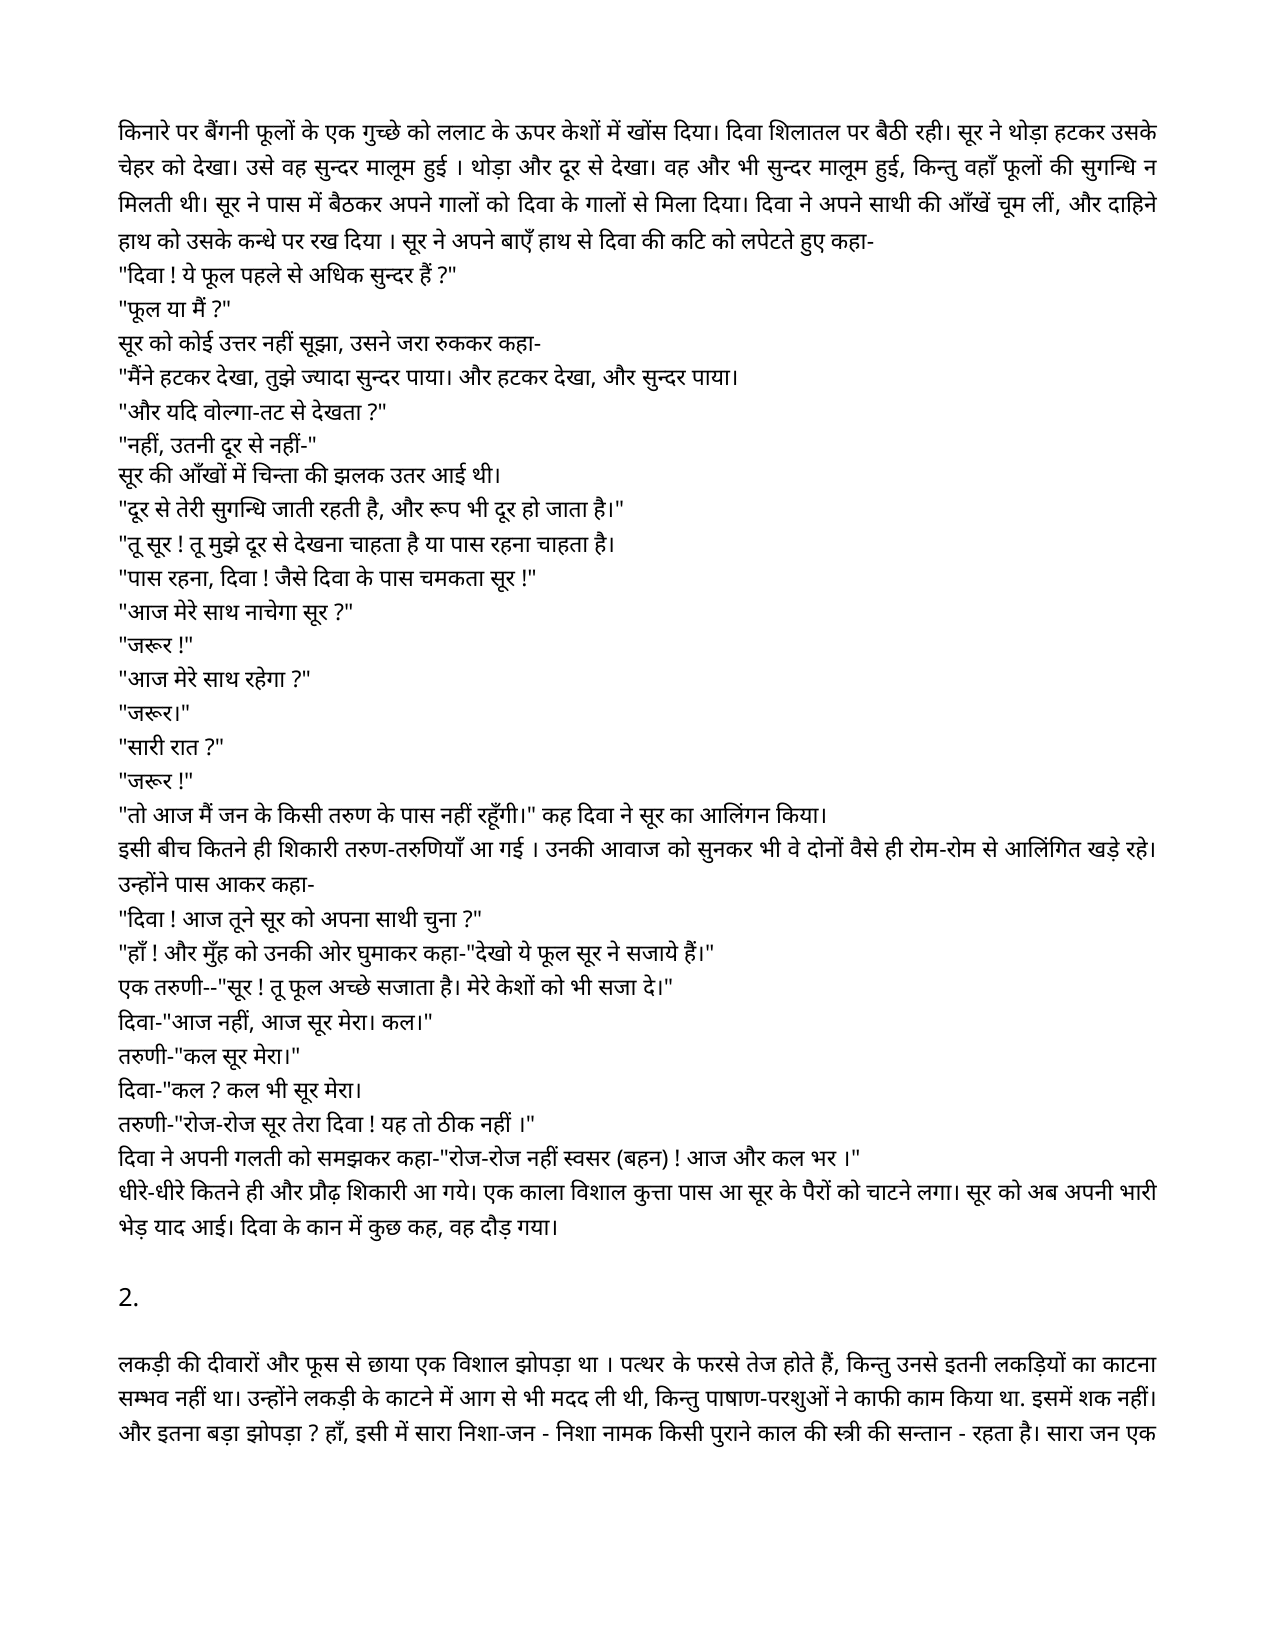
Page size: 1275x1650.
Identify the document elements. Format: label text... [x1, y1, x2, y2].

text धीरे-धीरे कितने ही और प्रौढ़ शिकारी आ गये। एक काला विशाल कुत्ता पास आ सूर के पैरों को चाटने लगा। सूर को अब अपनी भारी भेड़ याद आई। दिवा के कान में कुछ कह, वह दौड़ गया। [118, 1176, 1157, 1246]
text "दूर से तेरी सुगन्धि जाती रहती है, और रूप भी दूर हो जाता है।" [118, 493, 1157, 528]
text "हाँ ! और मुँह को उनकी ओर घुमाकर कहा-"देखो ये फूल सूर ने सजाये हैं।" [118, 937, 1157, 971]
text "नहीं, उतनी दूर से नहीं-" [118, 429, 1157, 463]
text दिवा-"आज नहीं, आज सूर मेरा। कल।" [118, 1006, 1157, 1040]
text "जरूर !" [118, 765, 1157, 799]
text इसी बीच कितने ही शिकारी तरुण-तरुणियाँ आ गई । उनकी आवाज को सुनकर भी वे दोनों वैसे ही रोम-रोम से आलिंगित खड़े रहे। उन्होंने पास आकर कहा- [118, 833, 1157, 903]
text "दिवा ! आज तूने सूर को अपना साथी चुना ?" [118, 903, 1157, 937]
text दिवा ने अपनी गलती को समझकर कहा-"रोज-रोज नहीं स्वसर (बहन) ! आज और कल भर ।" [118, 1141, 1157, 1176]
text "पास रहना, दिवा ! जैसे दिवा के पास चमकता सूर !" [118, 562, 1157, 596]
text "और यदि वोल्गा-तट से देखता ?" [118, 396, 1157, 429]
text "मैंने हटकर देखा, तुझे ज्यादा सुन्दर पाया। और हटकर देखा, और सुन्दर पाया। [118, 361, 1157, 396]
text दिवा-"कल ? कल भी सूर मेरा। [118, 1074, 1157, 1108]
text लकड़ी की दीवारों और फूस से छाया एक विशाल झोपड़ा था । पत्थर के फरसे तेज होते हैं, किन्तु उनसे इतनी लकड़ियों का काटना सम्भव नहीं था। उन्होंने लकड़ी के काटने में आग से भी मदद ली थी, किन्तु पाषाण-परशुओं ने काफी काम किया था. इसमें शक नहीं। और इतना बड़ा झोपड़ा ? हाँ, इसी में सारा निशा-जन - निशा नामक किसी पुराने काल की स्त्री की सन्तान - रहता है। सारा जन एक [118, 1348, 1157, 1452]
text तरुणी-"रोज-रोज सूर तेरा दिवा ! यह तो ठीक नहीं ।" [118, 1108, 1157, 1141]
text "तो आज मैं जन के किसी तरुण के पास नहीं रहूँगी।" कह दिवा ने सूर का आलिंगन किया। [118, 799, 1157, 833]
text "तू सूर ! तू मुझे दूर से देखना चाहता है या पास रहना चाहता है। [118, 528, 1157, 562]
text "आज मेरे साथ नाचेगा सूर ?" [118, 596, 1157, 629]
text "दिवा ! ये फूल पहले से अधिक सुन्दर हैं ?" [118, 259, 1157, 293]
text किनारे पर बैंगनी फूलों के एक गुच्छे को ललाट के ऊपर केशों में खोंस दिया। दिवा शिलातल पर बैठी रही। सूर ने थोड़ा हटकर उसके चेहर को देखा। उसे वह सुन्दर मालूम हुई । थोड़ा और दूर से देखा। वह और भी सुन्दर मालूम हुई, किन्तु वहाँ फूलों की सुगन्धि न मिलती थी। सूर ने पास में बैठकर अपने गालों को दिवा के गालों से मिला दिया। दिवा ने अपने साथी की आँखें चूम लीं, और दाहिने हाथ को उसके कन्धे पर रख दिया । सूर ने अपने बाएँ हाथ से दिवा की कटि को लपेटते हुए कहा- [118, 118, 1157, 259]
text "आज मेरे साथ रहेगा ?" [118, 663, 1157, 697]
text सूर की आँखों में चिन्ता की झलक उतर आई थी। [118, 463, 1157, 493]
text सूर को कोई उत्तर नहीं सूझा, उसने जरा रुककर कहा- [118, 327, 1157, 361]
text एक तरुणी--"सूर ! तू फूल अच्छे सजाता है। मेरे केशों को भी सजा दे।" [118, 971, 1157, 1006]
text तरुणी-"कल सूर मेरा।" [118, 1040, 1157, 1074]
text 2. [118, 1279, 1157, 1314]
text "जरूर।" [118, 697, 1157, 731]
text "फूल या मैं ?" [118, 293, 1157, 327]
text "जरूर !" [118, 629, 1157, 663]
text "सारी रात ?" [118, 731, 1157, 765]
